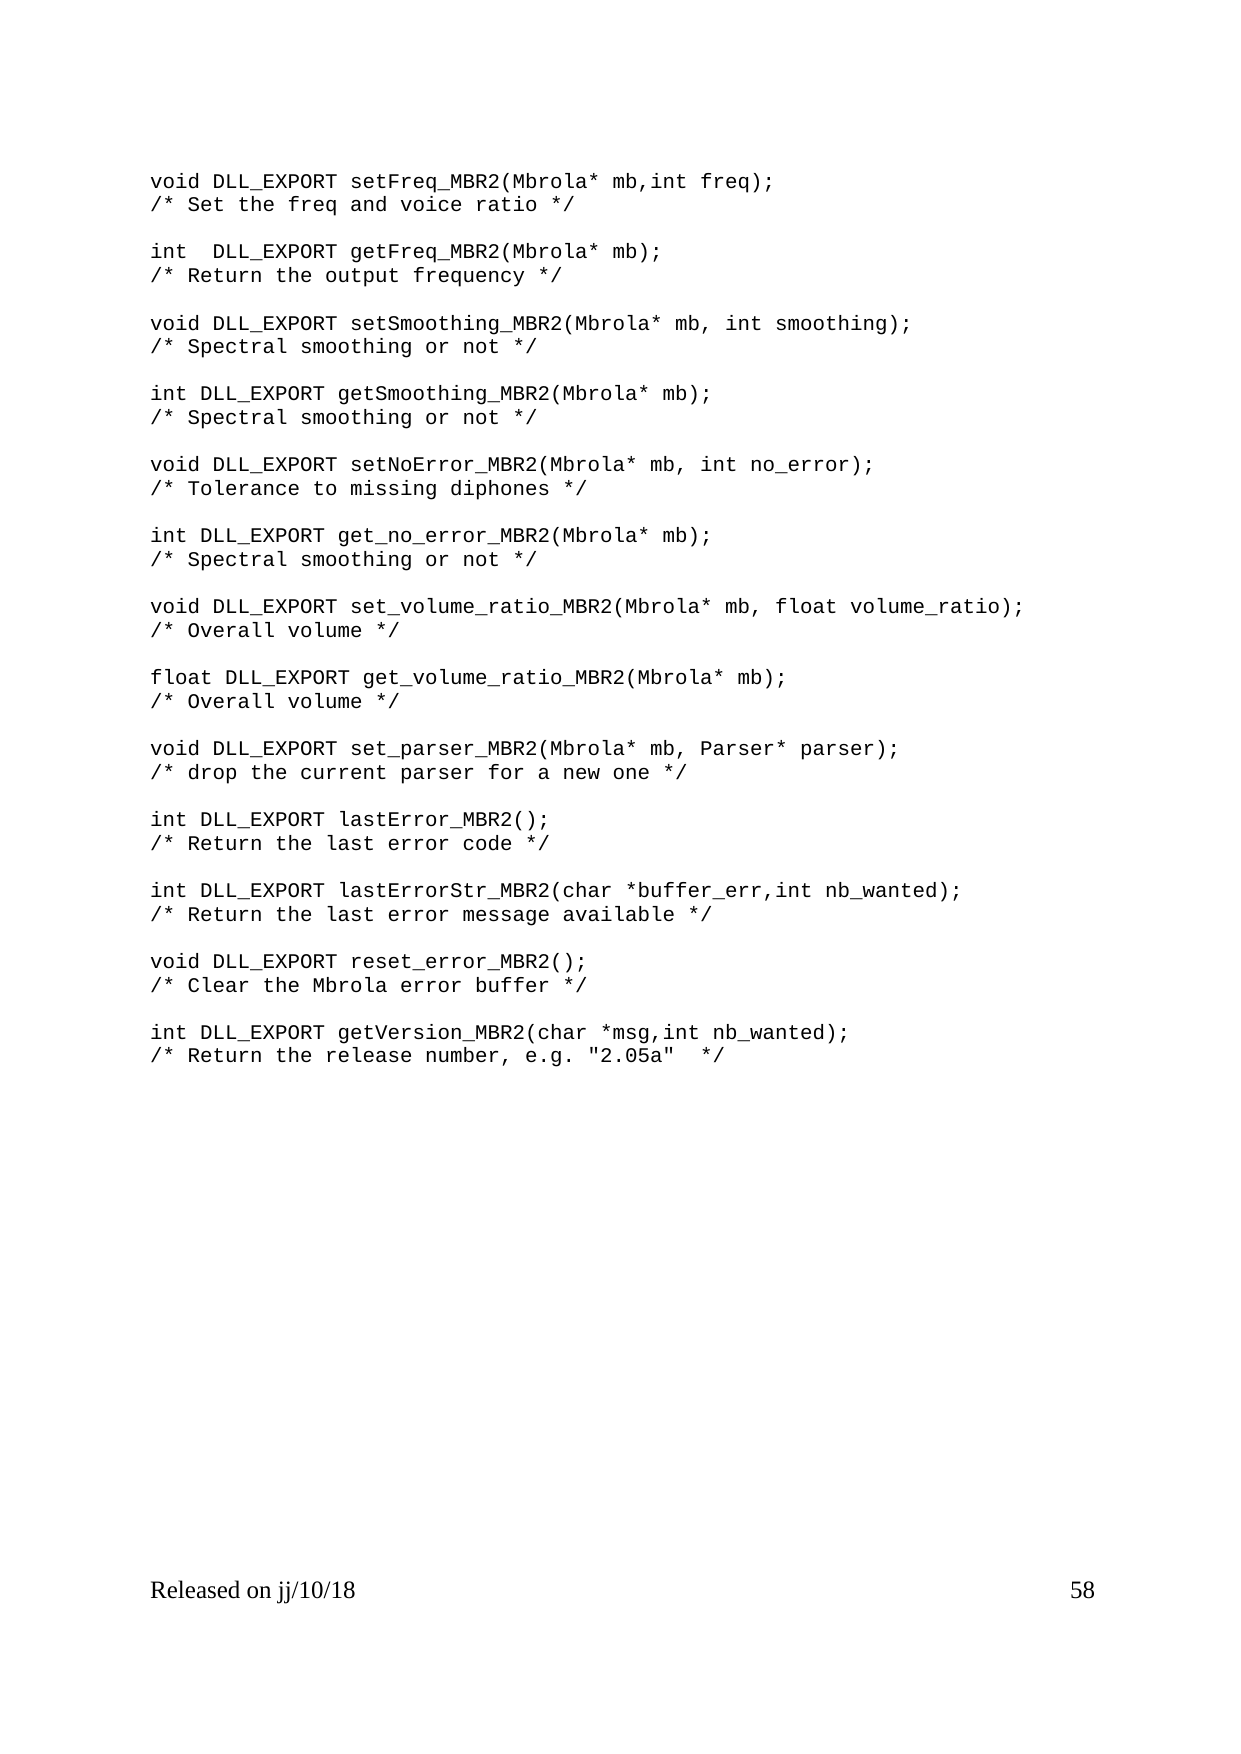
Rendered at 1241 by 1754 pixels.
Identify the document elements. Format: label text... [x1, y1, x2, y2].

text /* Tolerance to missing diphones */ [150, 478, 1056, 502]
text void DLL_EXPORT setNoError_MBR2(Mbrola* mb, int no_error); [150, 454, 1056, 478]
text /* Overall volume */ [150, 691, 1056, 714]
text /* Clear the Mbrola error buffer */ [150, 974, 1056, 998]
text void DLL_EXPORT set_parser_MBR2(Mbrola* mb, Parser* parser); [150, 738, 1056, 762]
text /* Return the release number, e.g. "2.05a" */ [150, 1046, 1056, 1069]
text int DLL_EXPORT lastErrorStr_MBR2(char *buffer_err,int nb_wanted); [150, 880, 1056, 904]
text int DLL_EXPORT lastError_MBR2(); [150, 809, 1056, 833]
text /* Spectral smoothing or not */ [150, 336, 1056, 360]
text /* Set the freq and voice ratio */ [150, 194, 1056, 218]
text void DLL_EXPORT setFreq_MBR2(Mbrola* mb,int freq); [150, 171, 1056, 194]
text /* Return the last error message available */ [150, 904, 1056, 927]
text /* Overall volume */ [150, 620, 1056, 643]
text void DLL_EXPORT setSmoothing_MBR2(Mbrola* mb, int smoothing); [150, 312, 1056, 336]
text /* Spectral smoothing or not */ [150, 407, 1056, 431]
text int DLL_EXPORT getFreq_MBR2(Mbrola* mb); [150, 242, 1056, 265]
text int DLL_EXPORT getSmoothing_MBR2(Mbrola* mb); [150, 383, 1056, 407]
text /* Return the output frequency */ [150, 265, 1056, 289]
text void DLL_EXPORT set_volume_ratio_MBR2(Mbrola* mb, float volume_ratio); [150, 596, 1056, 620]
text float DLL_EXPORT get_volume_ratio_MBR2(Mbrola* mb); [150, 667, 1056, 691]
text /* Return the last error code */ [150, 833, 1056, 856]
text /* Spectral smoothing or not */ [150, 549, 1056, 573]
text void DLL_EXPORT reset_error_MBR2(); [150, 951, 1056, 974]
text int DLL_EXPORT getVersion_MBR2(char *msg,int nb_wanted); [150, 1022, 1056, 1046]
text int DLL_EXPORT get_no_error_MBR2(Mbrola* mb); [150, 525, 1056, 549]
text /* drop the current parser for a new one */ [150, 762, 1056, 785]
